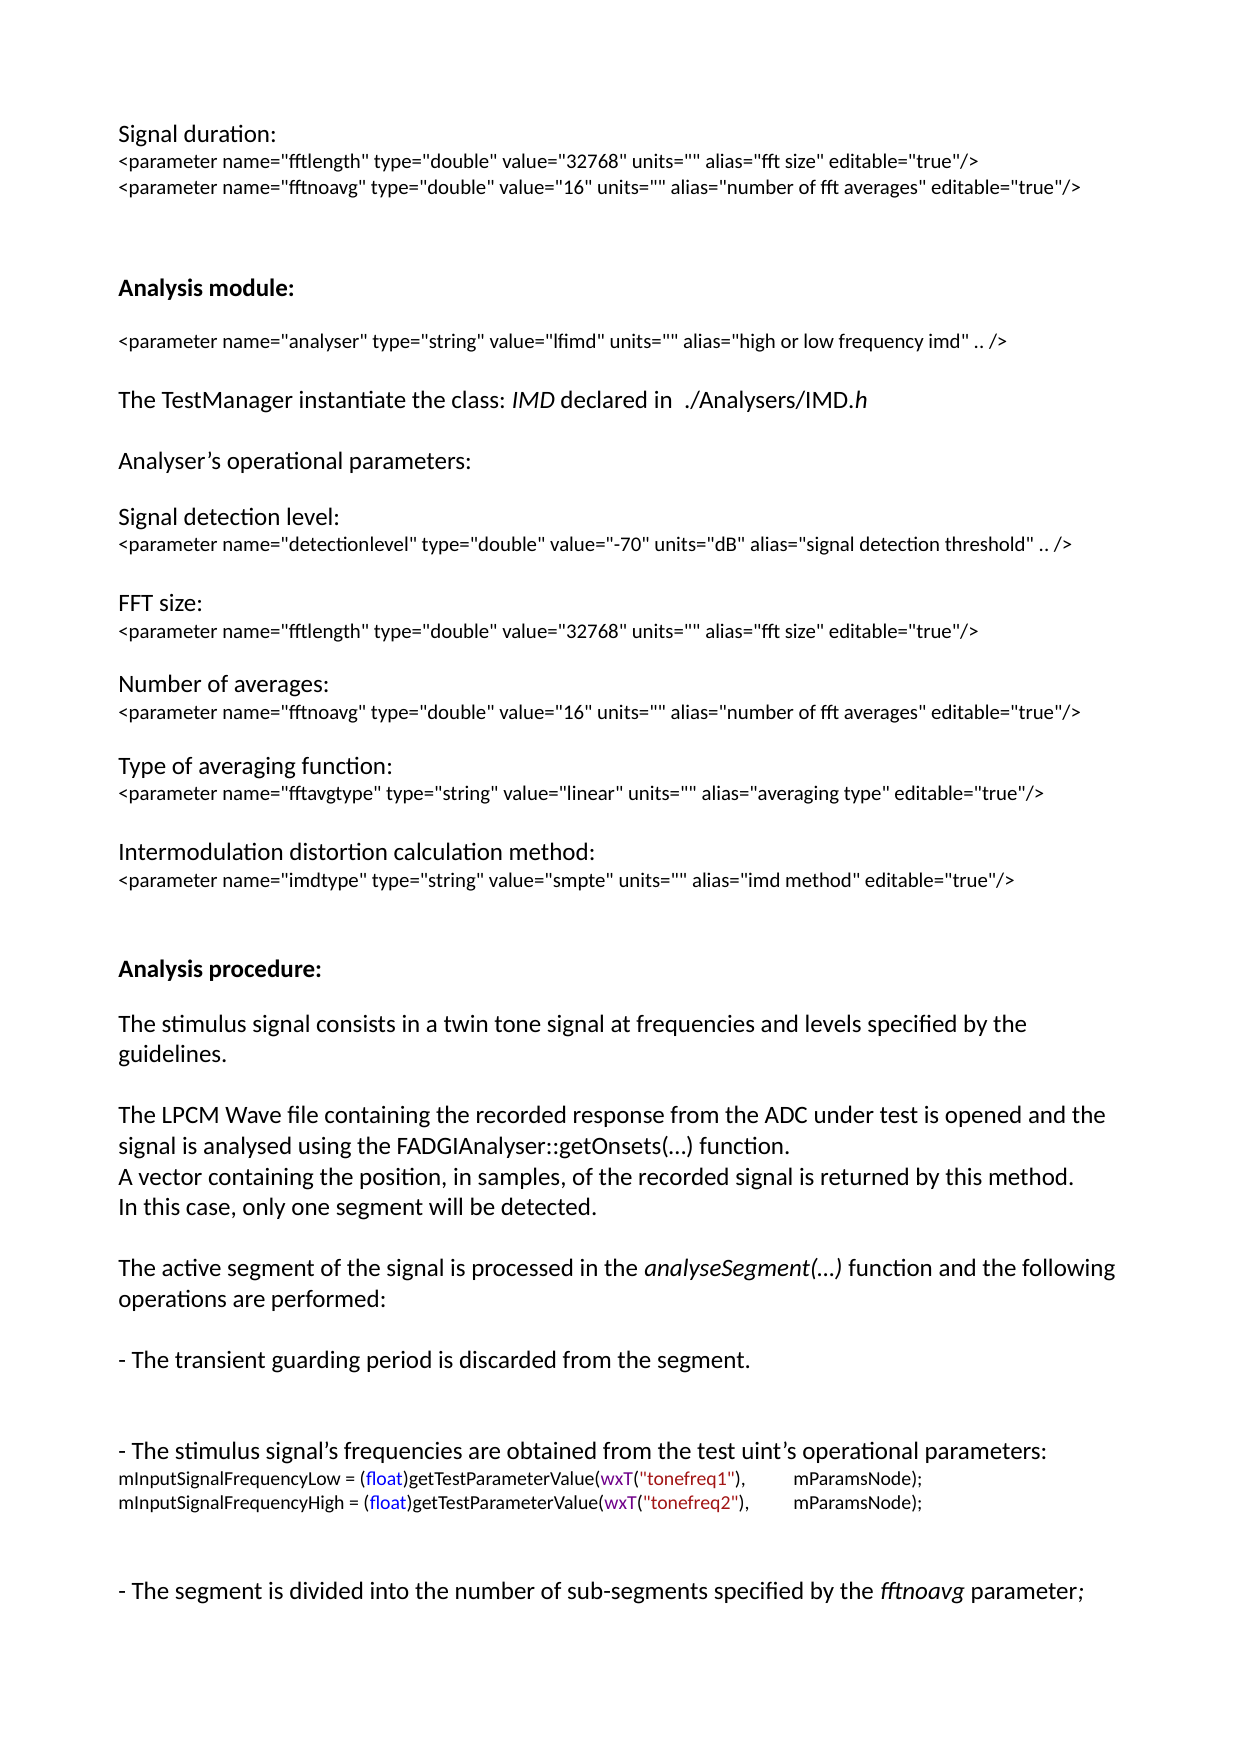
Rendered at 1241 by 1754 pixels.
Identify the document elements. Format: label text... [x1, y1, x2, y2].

text In this case, only one segment will be detected. [118, 1191, 1122, 1222]
text - The segment is divided into the number of sub-segments specified by the fftnoavg parameter; [118, 1575, 1122, 1606]
text <parameter name="analyser" type="string" value="lfimd" units="" alias="high or low frequency imd" .. /> [118, 328, 1122, 353]
text Analysis procedure: [118, 953, 1122, 984]
text - The transient guarding period is discarded from the segment. [118, 1344, 1122, 1374]
text A vector containing the position, in samples, of the recorded signal is returned by this method. [118, 1161, 1122, 1191]
text Number of averages: [118, 669, 1122, 699]
text Signal duration: [118, 118, 1122, 149]
text Analyser’s operational parameters: [118, 445, 1122, 475]
text <parameter name="fftnoavg" type="double" value="16" units="" alias="number of fft averages" editable="true"/> [118, 174, 1122, 199]
text mInputSignalFrequencyLow = (float)getTestParameterValue(wxT("tonefreq1"), mParamsNode); [118, 1466, 1122, 1490]
text <parameter name="imdtype" type="string" value="smpte" units="" alias="imd method" editable="true"/> [118, 867, 1122, 892]
text Type of averaging function: [118, 750, 1122, 781]
text Analysis module: [118, 272, 1122, 302]
text - The stimulus signal’s frequencies are obtained from the test uint’s operational parameters: [118, 1435, 1122, 1466]
text FFT size: [118, 587, 1122, 618]
text <parameter name="detectionlevel" type="double" value="-70" units="dB" alias="signal detection threshold" .. /> [118, 531, 1122, 557]
text <parameter name="fftlength" type="double" value="32768" units="" alias="fft size" editable="true"/> [118, 618, 1122, 643]
text The stimulus signal consists in a twin tone signal at frequencies and levels specified by the guidelines. [118, 1008, 1122, 1069]
text Signal detection level: [118, 501, 1122, 531]
text Intermodulation distortion calculation method: [118, 836, 1122, 867]
text <parameter name="fftlength" type="double" value="32768" units="" alias="fft size" editable="true"/> [118, 149, 1122, 174]
text mInputSignalFrequencyHigh = (float)getTestParameterValue(wxT("tonefreq2"), mParamsNode); [118, 1490, 1122, 1514]
text <parameter name="fftavgtype" type="string" value="linear" units="" alias="averaging type" editable="true"/> [118, 781, 1122, 806]
text The LPCM Wave file containing the recorded response from the ADC under test is opened and the signal is analysed using the FADGIAnalyser::getOnsets(…) function. [118, 1100, 1122, 1161]
text <parameter name="fftnoavg" type="double" value="16" units="" alias="number of fft averages" editable="true"/> [118, 699, 1122, 724]
text The active segment of the signal is processed in the analyseSegment(…) function and the following operations are performed: [118, 1252, 1122, 1313]
text The TestManager instantiate the class: IMD declared in ./Analysers/IMD.h [118, 384, 1122, 414]
